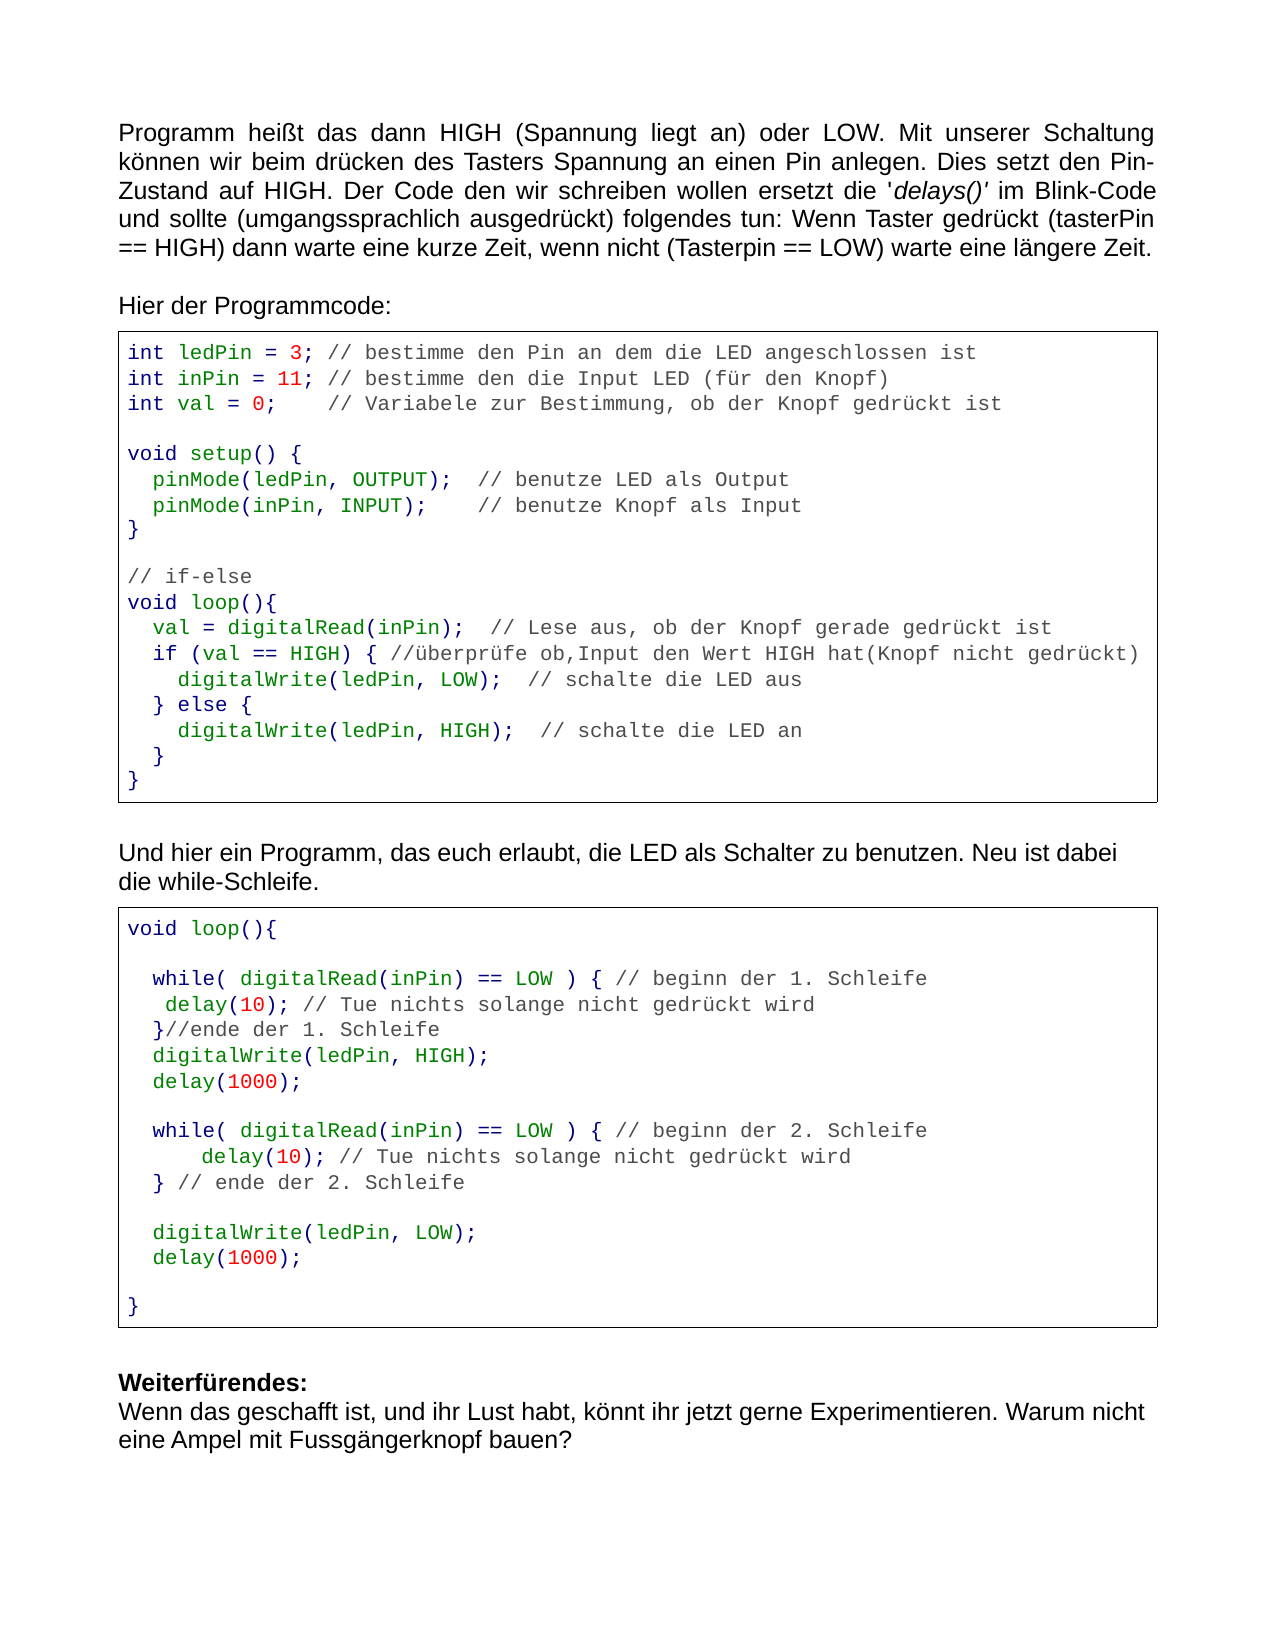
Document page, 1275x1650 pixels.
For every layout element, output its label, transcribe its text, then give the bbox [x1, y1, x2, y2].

text void setup() { [127, 441, 1148, 467]
text digitalWrite(ledPin, LOW); [127, 1220, 1148, 1245]
text Programm heißt das dann HIGH (Spannung liegt an) oder LOW. Mit unserer Schaltung können wir beim drücken des Tasters Spannung an einen Pin anlegen. Dies setzt den Pin-Zustand auf HIGH. Der Code den wir schreiben wollen ersetzt die 'delays()' im Blink-Code und sollte (umgangssprachlich ausgedrückt) folgendes tun: Wenn Taster gedrückt (tasterPin == HIGH) dann warte eine kurze Zeit, wenn nicht (Tasterpin == LOW) warte eine längere Zeit. [118, 118, 1157, 262]
text void loop(){ [127, 916, 1148, 942]
text int ledPin = 3; // bestimme den Pin an dem die LED angeschlossen ist [127, 340, 1148, 366]
text digitalWrite(ledPin, LOW); // schalte die LED aus [127, 667, 1148, 692]
text while( digitalRead(inPin) == LOW ) { // beginn der 2. Schleife [127, 1118, 1148, 1144]
text val = digitalRead(inPin); // Lese aus, ob der Knopf gerade gedrückt ist [127, 615, 1148, 641]
text digitalWrite(ledPin, HIGH); // schalte die LED an [127, 718, 1148, 743]
text }//ende der 1. Schleife [127, 1017, 1148, 1043]
text Und hier ein Programm, das euch erlaubt, die LED als Schalter zu benutzen. Neu ist dabei die while-Schleife. [118, 838, 1157, 895]
text int inPin = 11; // bestimme den die Input LED (für den Knopf) [127, 366, 1148, 391]
text delay(1000); [127, 1245, 1148, 1271]
text Wenn das geschafft ist, und ihr Lust habt, könnt ihr jetzt gerne Experimentieren. Warum nicht eine Ampel mit Fussgängerknopf bauen? [118, 1397, 1157, 1454]
text Weiterfürendes: [118, 1368, 1157, 1397]
text } [127, 518, 1148, 542]
text if (val == HIGH) { //überprüfe ob,Input den Wert HIGH hat(Knopf nicht gedrückt) [127, 641, 1148, 667]
text pinMode(inPin, INPUT); // benutze Knopf als Input [127, 493, 1148, 518]
text void loop(){ [127, 590, 1148, 615]
text } [127, 769, 1148, 793]
text delay(10); // Tue nichts solange nicht gedrückt wird [127, 1144, 1148, 1170]
text delay(1000); [127, 1069, 1148, 1094]
text } // ende der 2. Schleife [127, 1170, 1148, 1195]
text } [127, 1295, 1148, 1318]
text } [127, 743, 1148, 769]
text delay(10); // Tue nichts solange nicht gedrückt wird [127, 992, 1148, 1017]
text int val = 0; // Variabele zur Bestimmung, ob der Knopf gedrückt ist [127, 391, 1148, 417]
text Hier der Programmcode: [118, 291, 1157, 319]
text while( digitalRead(inPin) == LOW ) { // beginn der 1. Schleife [127, 966, 1148, 992]
text } else { [127, 692, 1148, 718]
text // if-else [127, 566, 1148, 590]
text digitalWrite(ledPin, HIGH); [127, 1043, 1148, 1069]
text pinMode(ledPin, OUTPUT); // benutze LED als Output [127, 467, 1148, 493]
